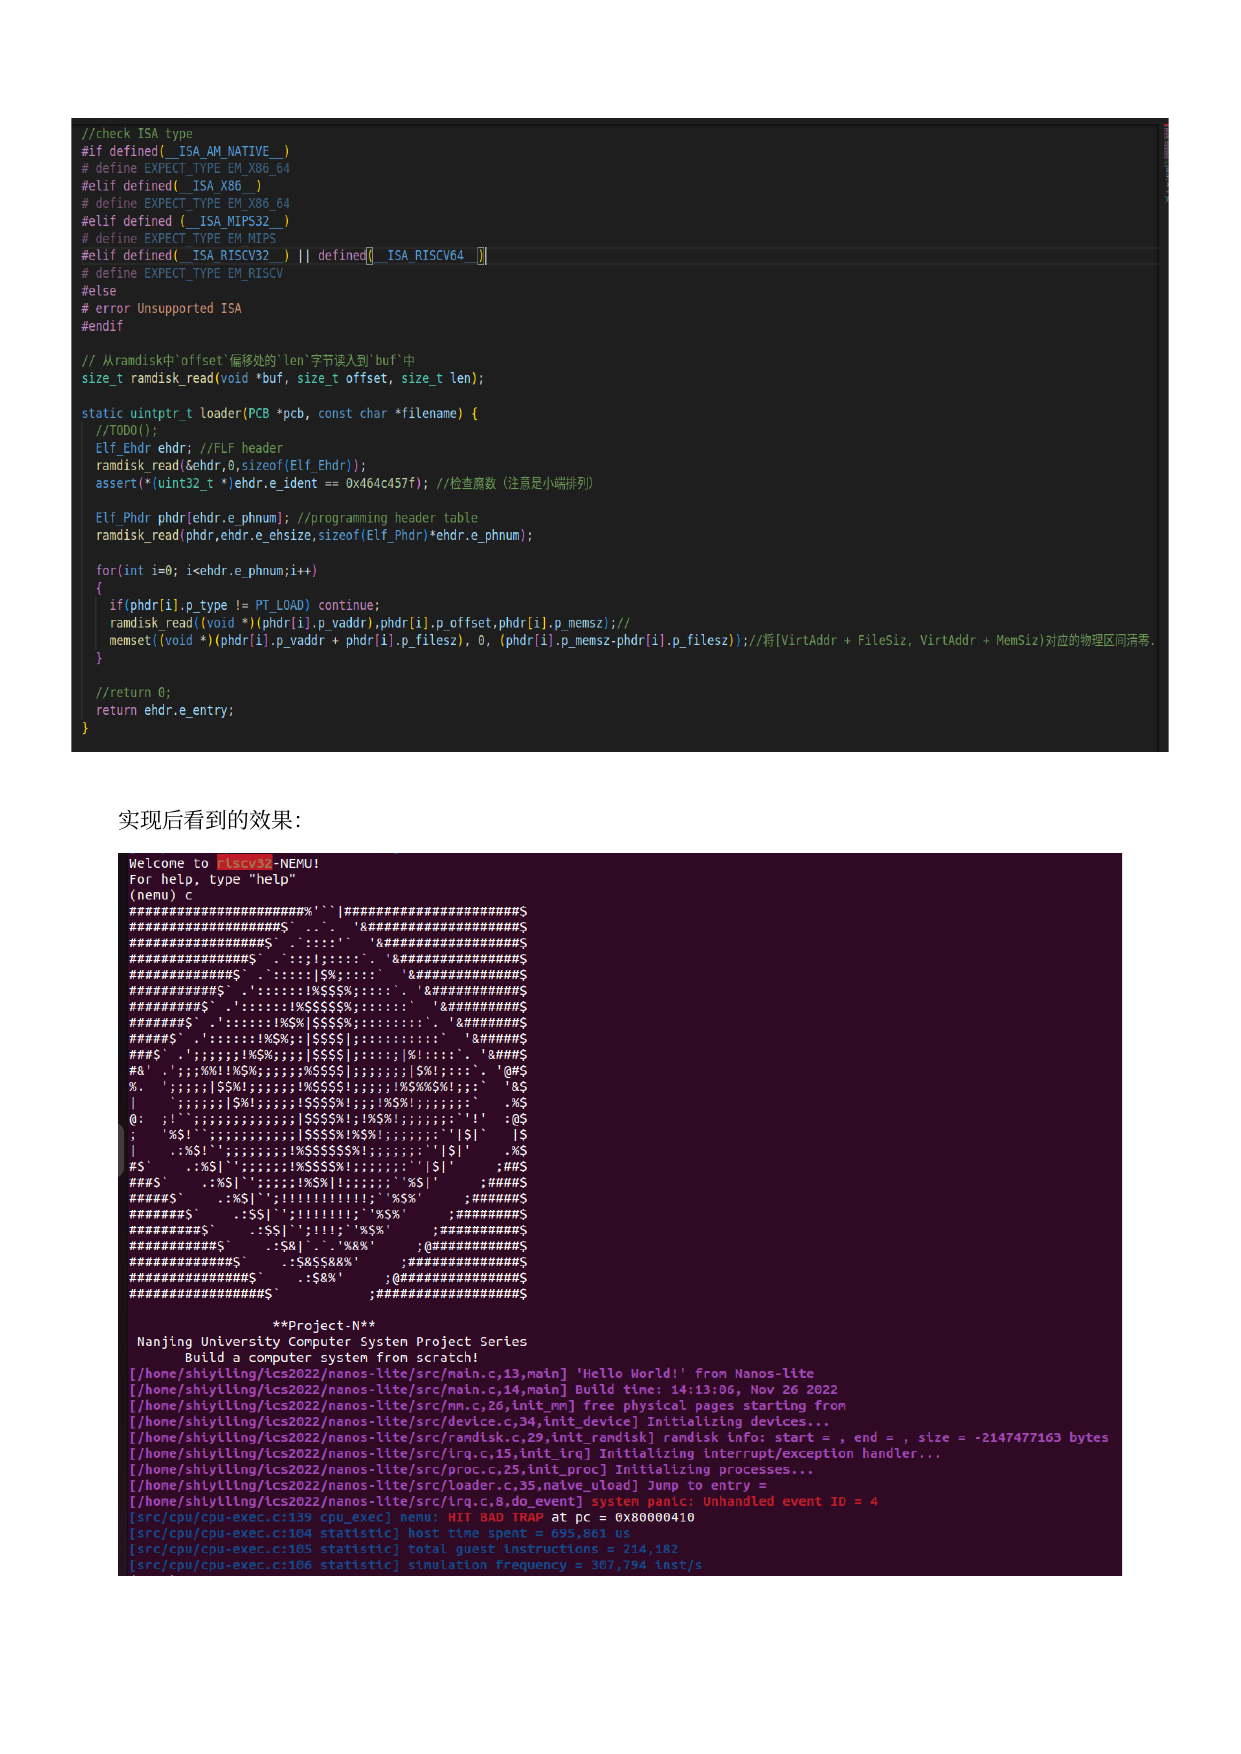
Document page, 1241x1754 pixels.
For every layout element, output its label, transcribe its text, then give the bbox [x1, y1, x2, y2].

text 实现后看到的效果： [118, 803, 1122, 835]
picture [71, 118, 1169, 752]
picture [118, 853, 1123, 1576]
